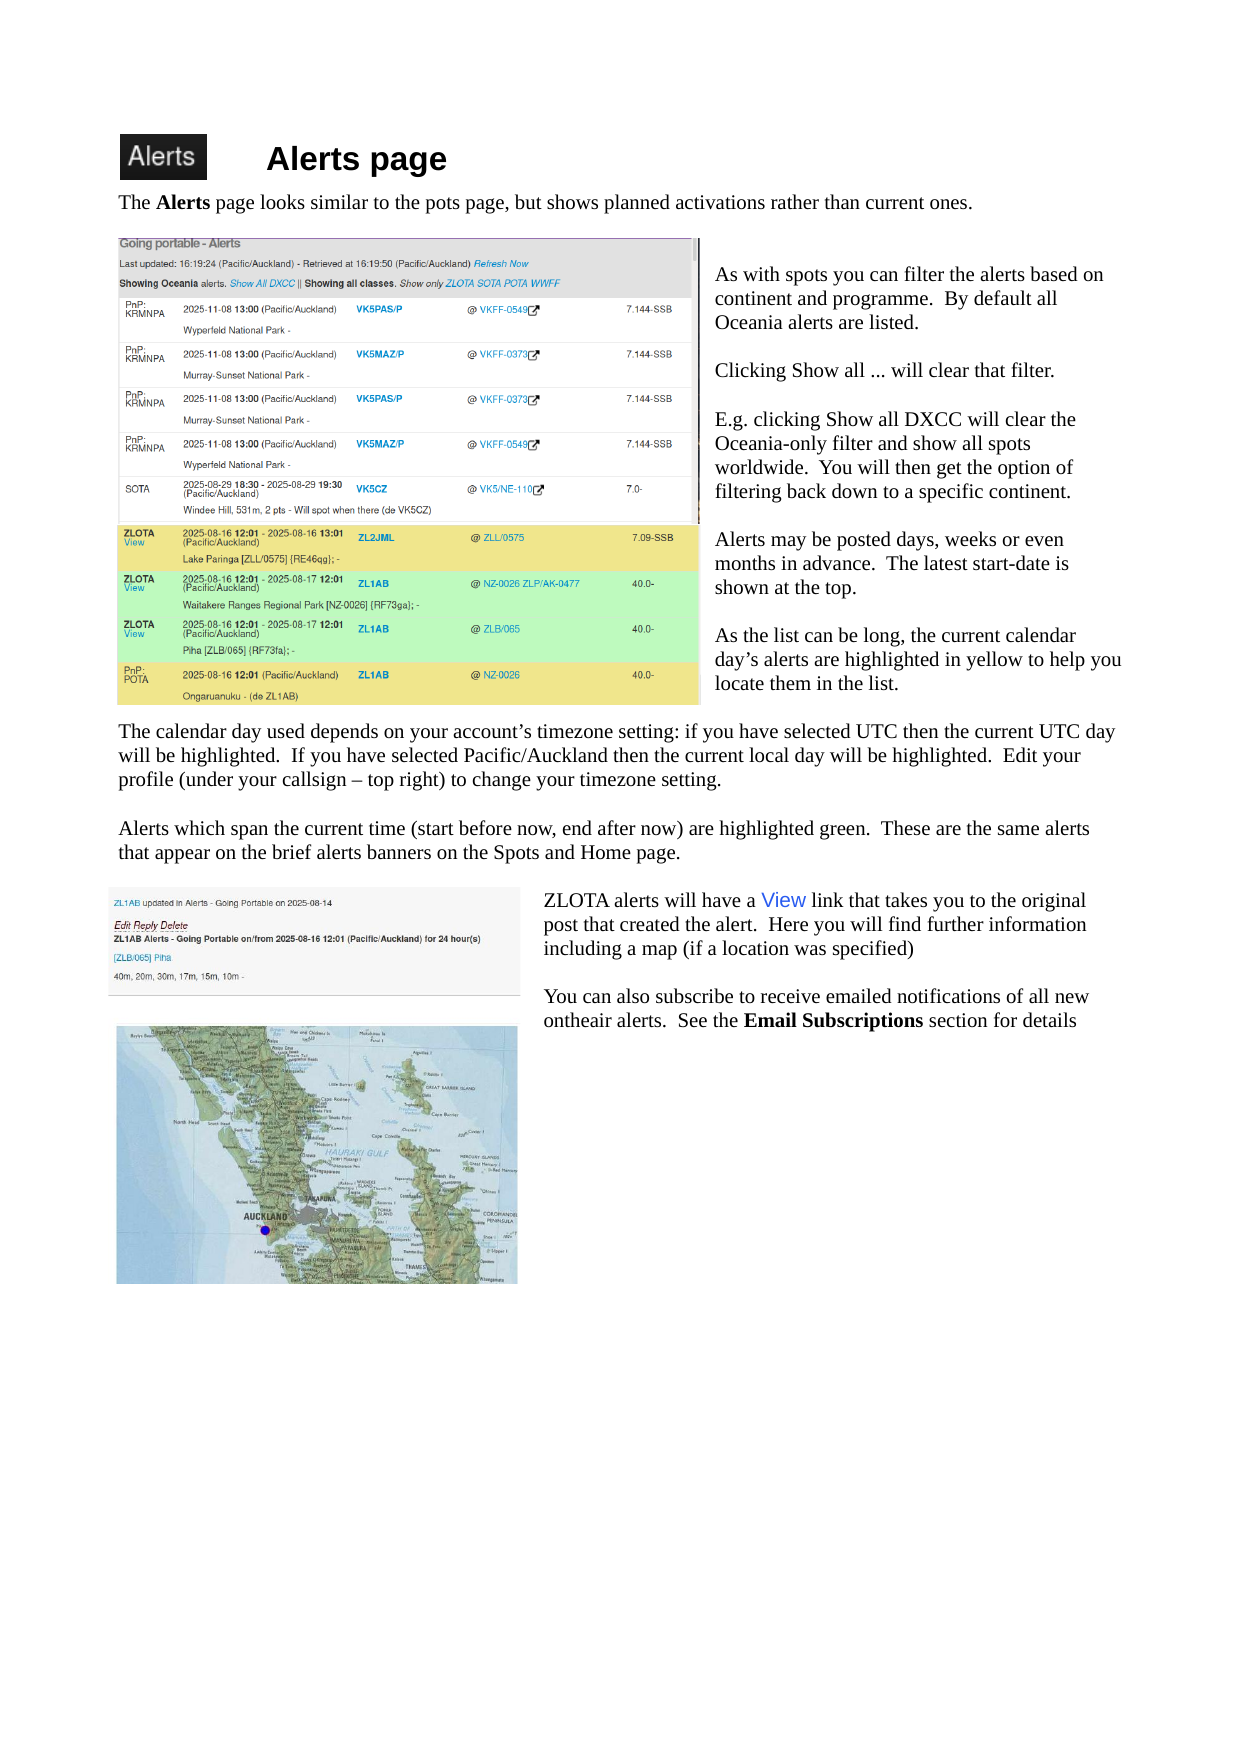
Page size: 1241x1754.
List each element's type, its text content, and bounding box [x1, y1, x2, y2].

text Clicking Show all ... will clear that filter. [714, 358, 1122, 382]
text Alerts which span the current time (start before now, end after now) are highlighted green. These are the same alerts that appear on the brief alerts banners on the Spots and Home page. [118, 816, 1122, 864]
text Alerts may be posted days, weeks or even months in advance. The latest start-date is shown at the top. [714, 527, 1122, 599]
picture [118, 238, 700, 524]
picture [117, 525, 702, 705]
text As with spots you can filter the alerts based on continent and programme. By default all Oceania alerts are listed. [714, 262, 1122, 334]
text ZLOTA alerts will have a View link that takes you to the original post that created the alert. Here you will find further information including a map (if a location was specified) [543, 888, 1122, 960]
text As the list can be long, the current calendar day’s alerts are highlighted in yellow to help you locate them in the list. [714, 623, 1122, 695]
text E.g. clicking Show all DXCC will clear the Oceania-only filter and show all spots worldwide. You will then get the option of filtering back down to a specific continent. [714, 406, 1122, 503]
text The calendar day used depends on your account’s timezone setting: if you have selected UTC then the current UTC day will be highlighted. If you have selected Pacific/Auckland then the current local day will be highlighted. Edit your profile (under your callsign – top right) to change your timezone setting. [118, 719, 1122, 791]
picture [120, 134, 207, 180]
text The Alerts page looks similar to the pots page, but shows planned activations rather than current ones. [118, 190, 1122, 214]
picture [108, 887, 521, 1284]
text You can also subscribe to receive emailed notifications of all new ontheair alerts. See the Email Subscriptions section for details [543, 984, 1122, 1032]
subtitle Alerts page [207, 139, 1122, 177]
